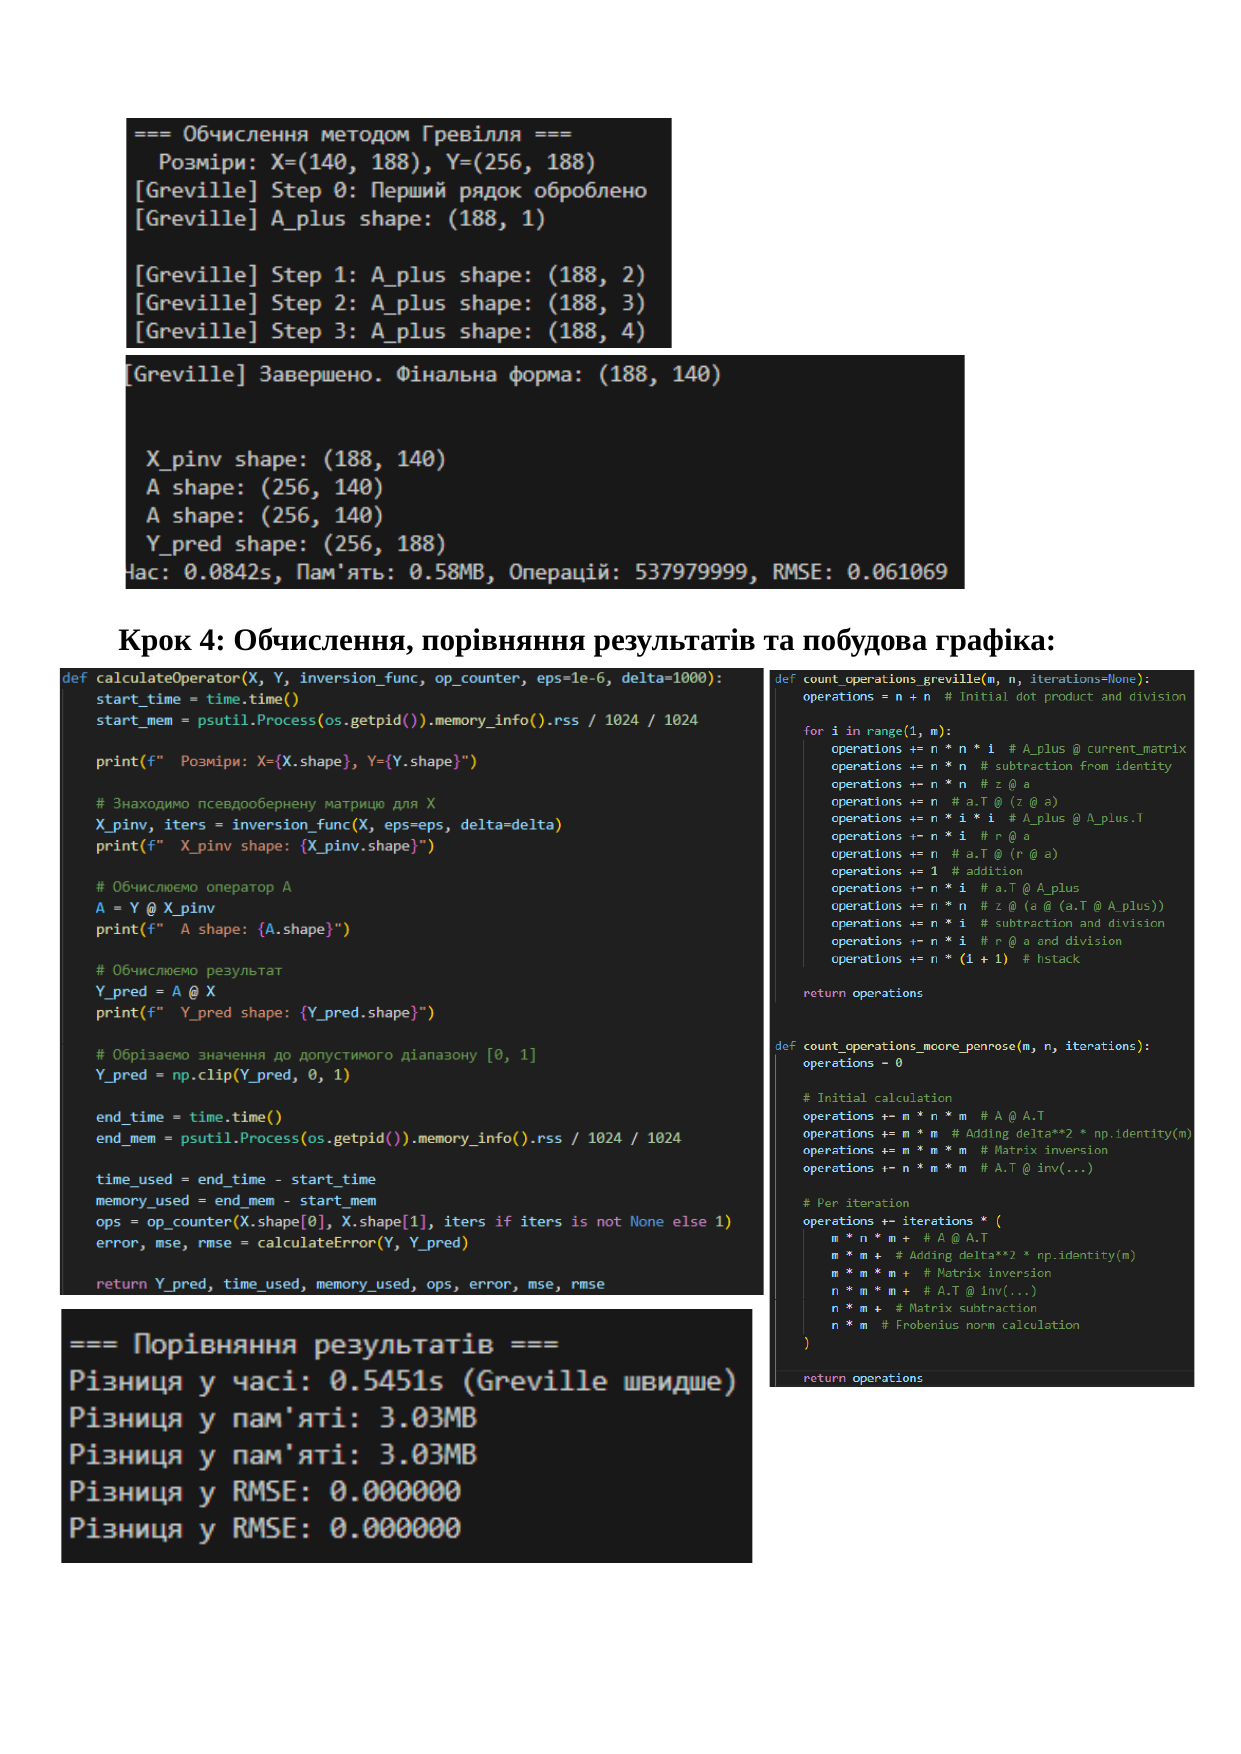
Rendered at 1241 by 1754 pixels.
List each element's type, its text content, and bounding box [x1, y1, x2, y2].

picture [59, 668, 764, 1295]
picture [769, 670, 1195, 1387]
text Крок 4: Обчислення, порівняння результатів та побудова графіка: [118, 118, 1122, 1362]
picture [125, 355, 965, 589]
picture [126, 118, 672, 348]
picture [61, 1309, 753, 1563]
